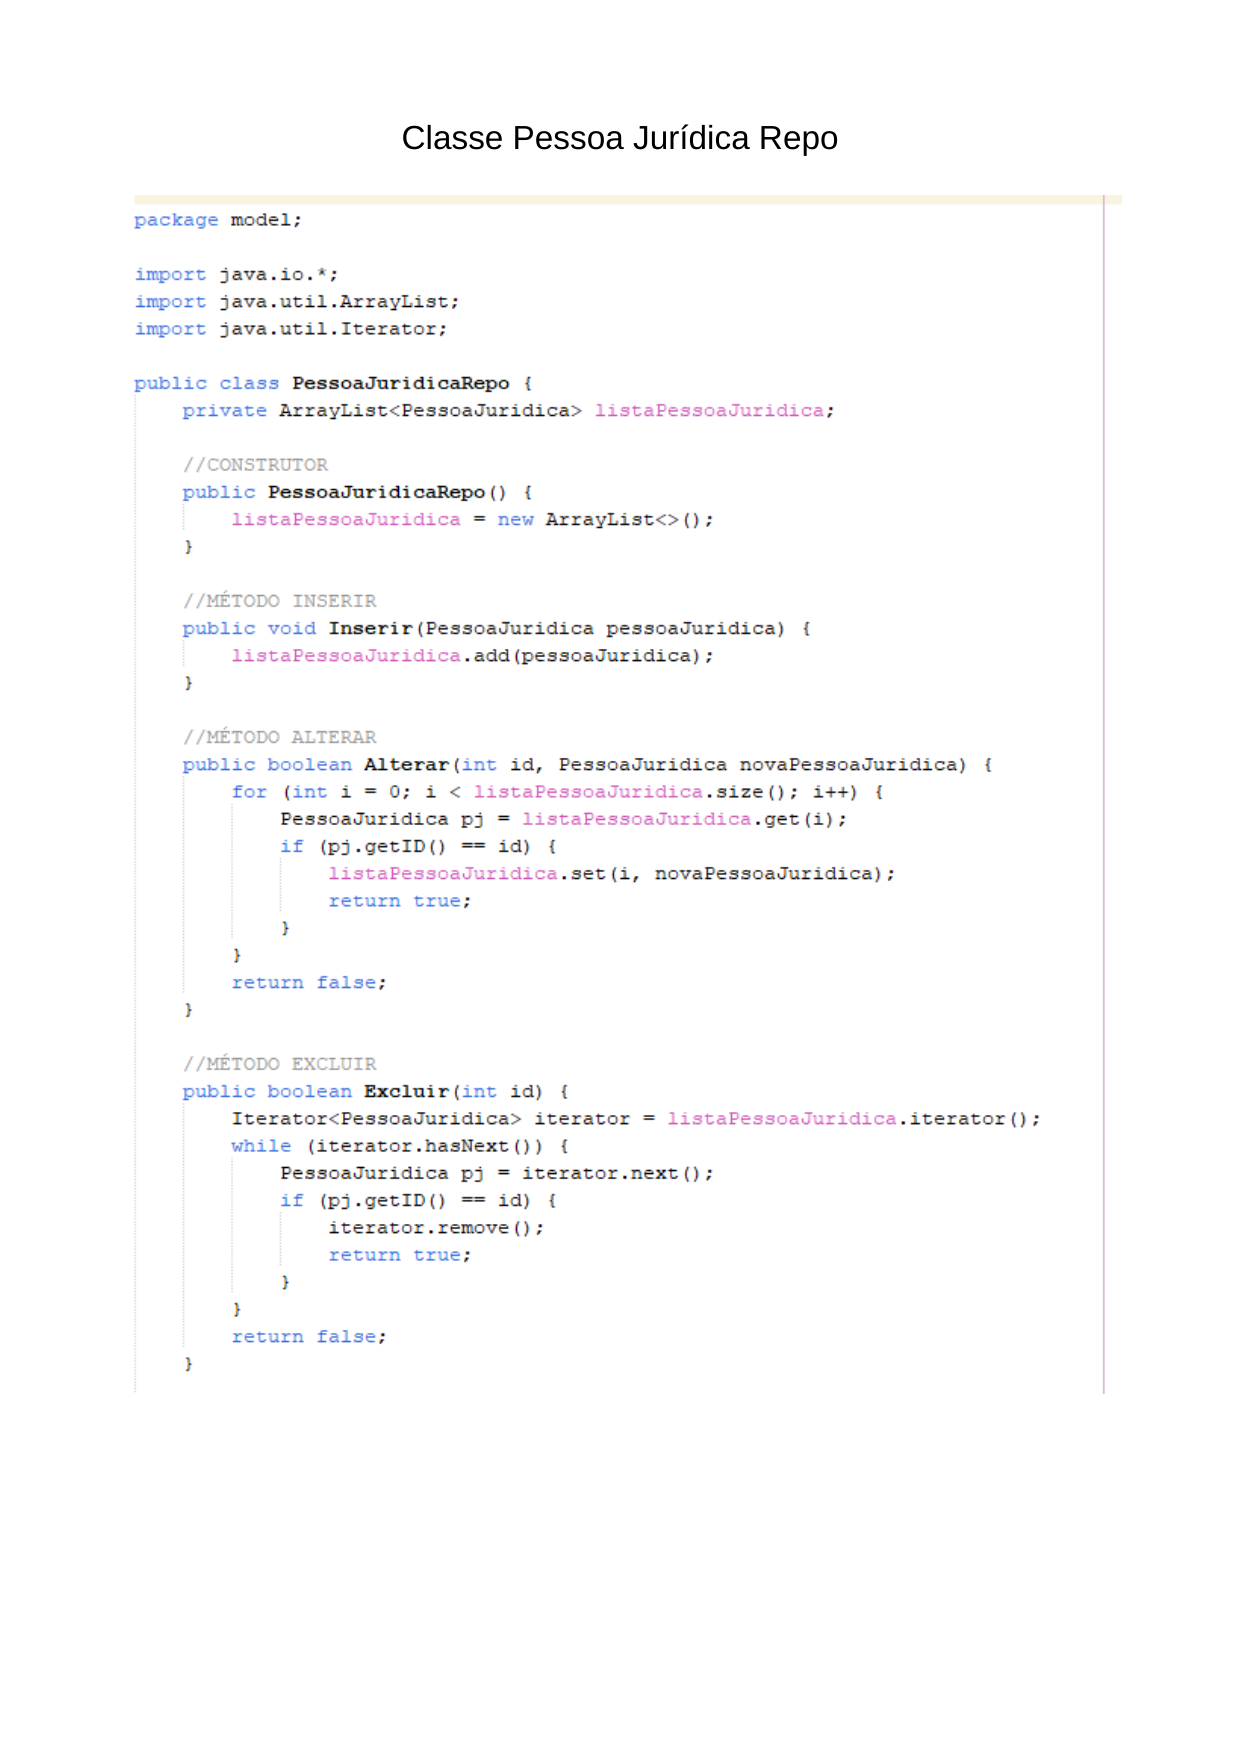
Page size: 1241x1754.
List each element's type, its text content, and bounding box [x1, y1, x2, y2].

picture [118, 195, 1123, 1394]
text Classe Pessoa Jurídica Repo [118, 118, 1122, 157]
